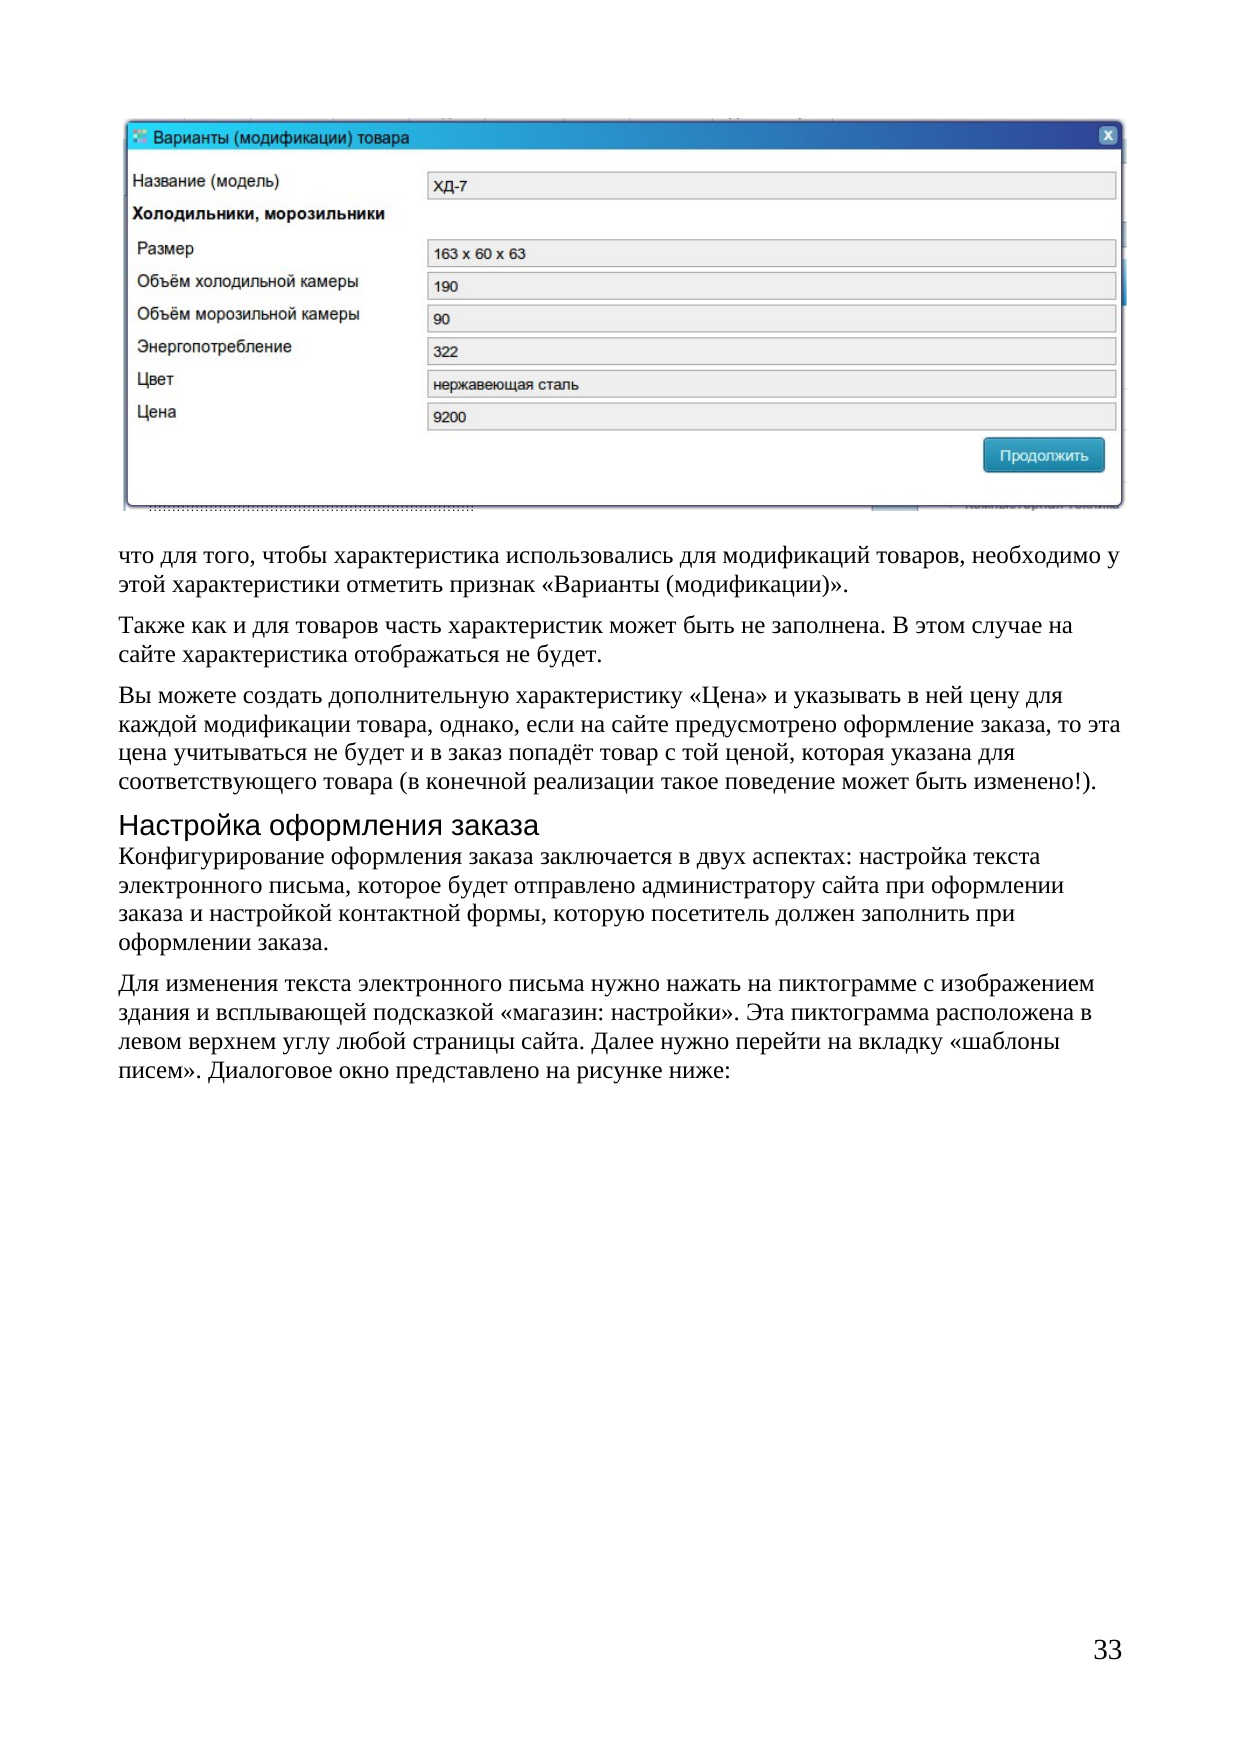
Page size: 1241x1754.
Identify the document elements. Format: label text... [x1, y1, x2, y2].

text что для того, чтобы характеристика использовались для модификаций товаров, необходимо у этой характеристики отметить признак «Варианты (модификации)». [118, 118, 1122, 597]
picture [122, 118, 1127, 511]
text Также как и для товаров часть характеристик может быть не заполнена. В этом случае на сайте характеристика отображаться не будет. [118, 610, 1122, 667]
text Вы можете создать дополнительную характеристику «Цена» и указывать в ней цену для каждой модификации товара, однако, если на сайте предусмотрено оформление заказа, то эта цена учитываться не будет и в заказ попадёт товар с той ценой, которая указана для соответствующего товара (в конечной реализации такое поведение может быть изменено!). [118, 680, 1122, 795]
text Конфигурирование оформления заказа заключается в двух аспектах: настройка текста электронного письма, которое будет отправлено администратору сайта при оформлении заказа и настройкой контактной формы, которую посетитель должен заполнить при оформлении заказа. [118, 841, 1122, 956]
text Для изменения текста электронного письма нужно нажать на пиктограмме с изображением здания и всплывающей подсказкой «магазин: настройки». Эта пиктограмма расположена в левом верхнем углу любой страницы сайта. Далее нужно перейти на вкладку «шаблоны писем». Диалоговое окно представлено на рисунке ниже: [118, 968, 1122, 1083]
subtitle Настройка оформления заказа [118, 807, 1122, 841]
